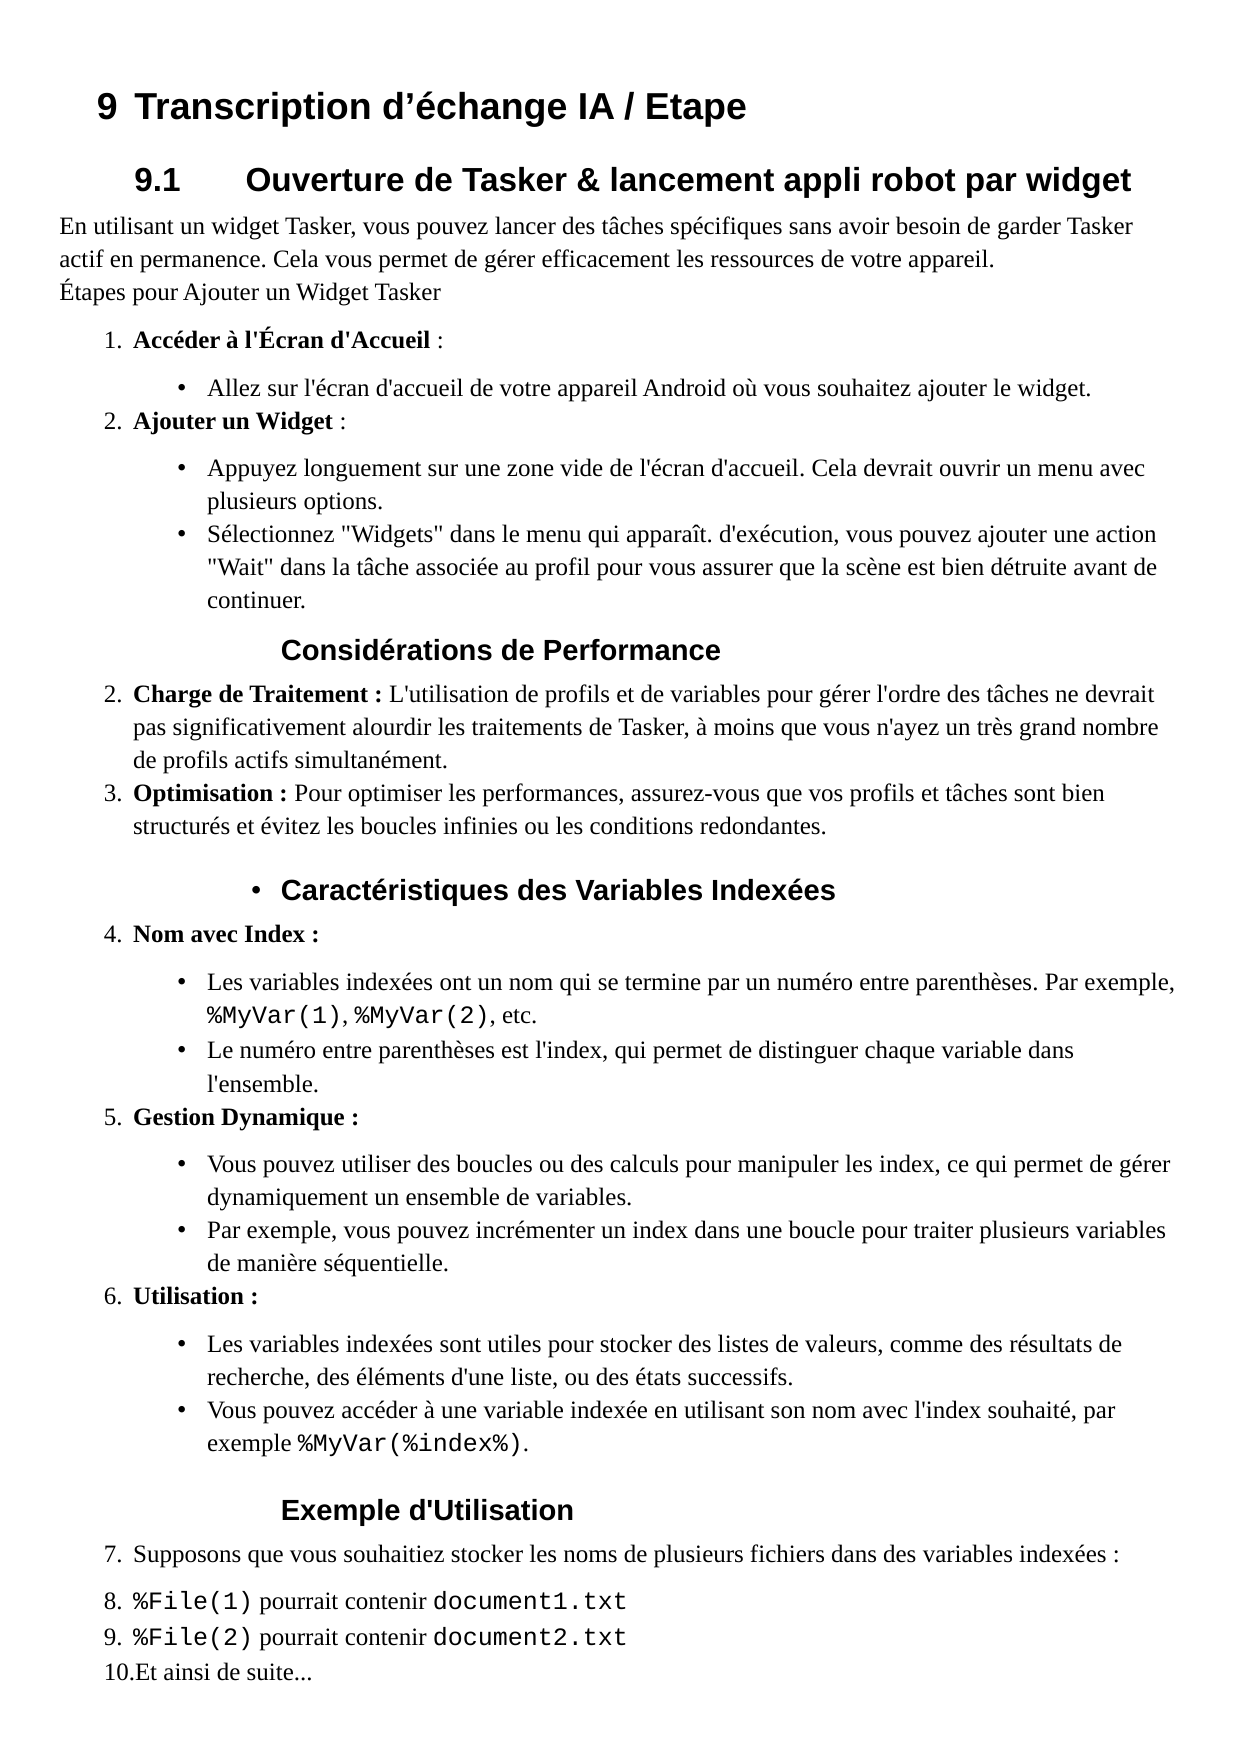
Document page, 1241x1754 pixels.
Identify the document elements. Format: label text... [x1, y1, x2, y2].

list Gestion Dynamique : [103, 1102, 1181, 1130]
text En utilisant un widget Tasker, vous pouvez lancer des tâches spécifiques sans avoir besoin de garder Tasker actif en permanence. Cela vous permet de gérer efficacement les ressources de votre appareil. Étapes pour Ajouter un Widget Tasker [59, 211, 1181, 306]
list Nom avec Index : [103, 919, 1181, 948]
list Optimisation : Pour optimiser les performances, assurez-vous que vos profils et tâches sont bien structurés et évitez les boucles infinies ou les conditions redondantes. [103, 778, 1181, 840]
list Charge de Traitement : L'utilisation de profils et de variables pour gérer l'ordre des tâches ne devrait pas significativement alourdir les traitements de Tasker, à moins que vous n'ayez un très grand nombre de profils actifs simultanément. [103, 679, 1181, 774]
subtitle Considérations de Performance [251, 633, 1181, 667]
list Les variables indexées sont utiles pour stocker des listes de valeurs, comme des résultats de recherche, des éléments d'une liste, ou des états successifs. [177, 1329, 1181, 1391]
list Et ainsi de suite... [103, 1657, 1181, 1686]
list %File(2) pourrait contenir document2.txt [103, 1622, 1181, 1652]
subtitle Transcription d’échange IA / Etape [97, 84, 1181, 127]
list Allez sur l'écran d'accueil de votre appareil Android où vous souhaitez ajouter le widget. [177, 373, 1181, 401]
list Le numéro entre parenthèses est l'index, qui permet de distinguer chaque variable dans l'ensemble. [177, 1036, 1181, 1097]
list Sélectionnez "Widgets" dans le menu qui apparaît. d'exécution, vous pouvez ajouter une action "Wait" dans la tâche associée au profil pour vous assurer que la scène est bien détruite avant de continuer. [177, 519, 1181, 614]
list Utilisation : [103, 1281, 1181, 1310]
list Vous pouvez utiliser des boucles ou des calculs pour manipuler les index, ce qui permet de gérer dynamiquement un ensemble de variables. [177, 1149, 1181, 1211]
list %File(1) pourrait contenir document1.txt [103, 1586, 1181, 1617]
list Par exemple, vous pouvez incrémenter un index dans une boucle pour traiter plusieurs variables de manière séquentielle. [177, 1215, 1181, 1277]
list Ajouter un Widget : [103, 406, 1181, 434]
list Appuyez longuement sur une zone vide de l'écran d'accueil. Cela devrait ouvrir un menu avec plusieurs options. [177, 453, 1181, 515]
list Accéder à l'Écran d'Accueil : [103, 325, 1181, 354]
list Vous pouvez accéder à une variable indexée en utilisant son nom avec l'index souhaité, par exemple %MyVar(%index%). [177, 1395, 1181, 1459]
list Les variables indexées ont un nom qui se termine par un numéro entre parenthèses. Par exemple, %MyVar(1), %MyVar(2), etc. [177, 967, 1181, 1031]
list Supposons que vous souhaitiez stocker les noms de plusieurs fichiers dans des variables indexées : [103, 1539, 1181, 1567]
subtitle Caractéristiques des Variables Indexées [251, 873, 1181, 907]
subtitle Ouverture de Tasker & lancement appli robot par widget [134, 161, 1181, 199]
subtitle Exemple d'Utilisation [251, 1493, 1181, 1526]
